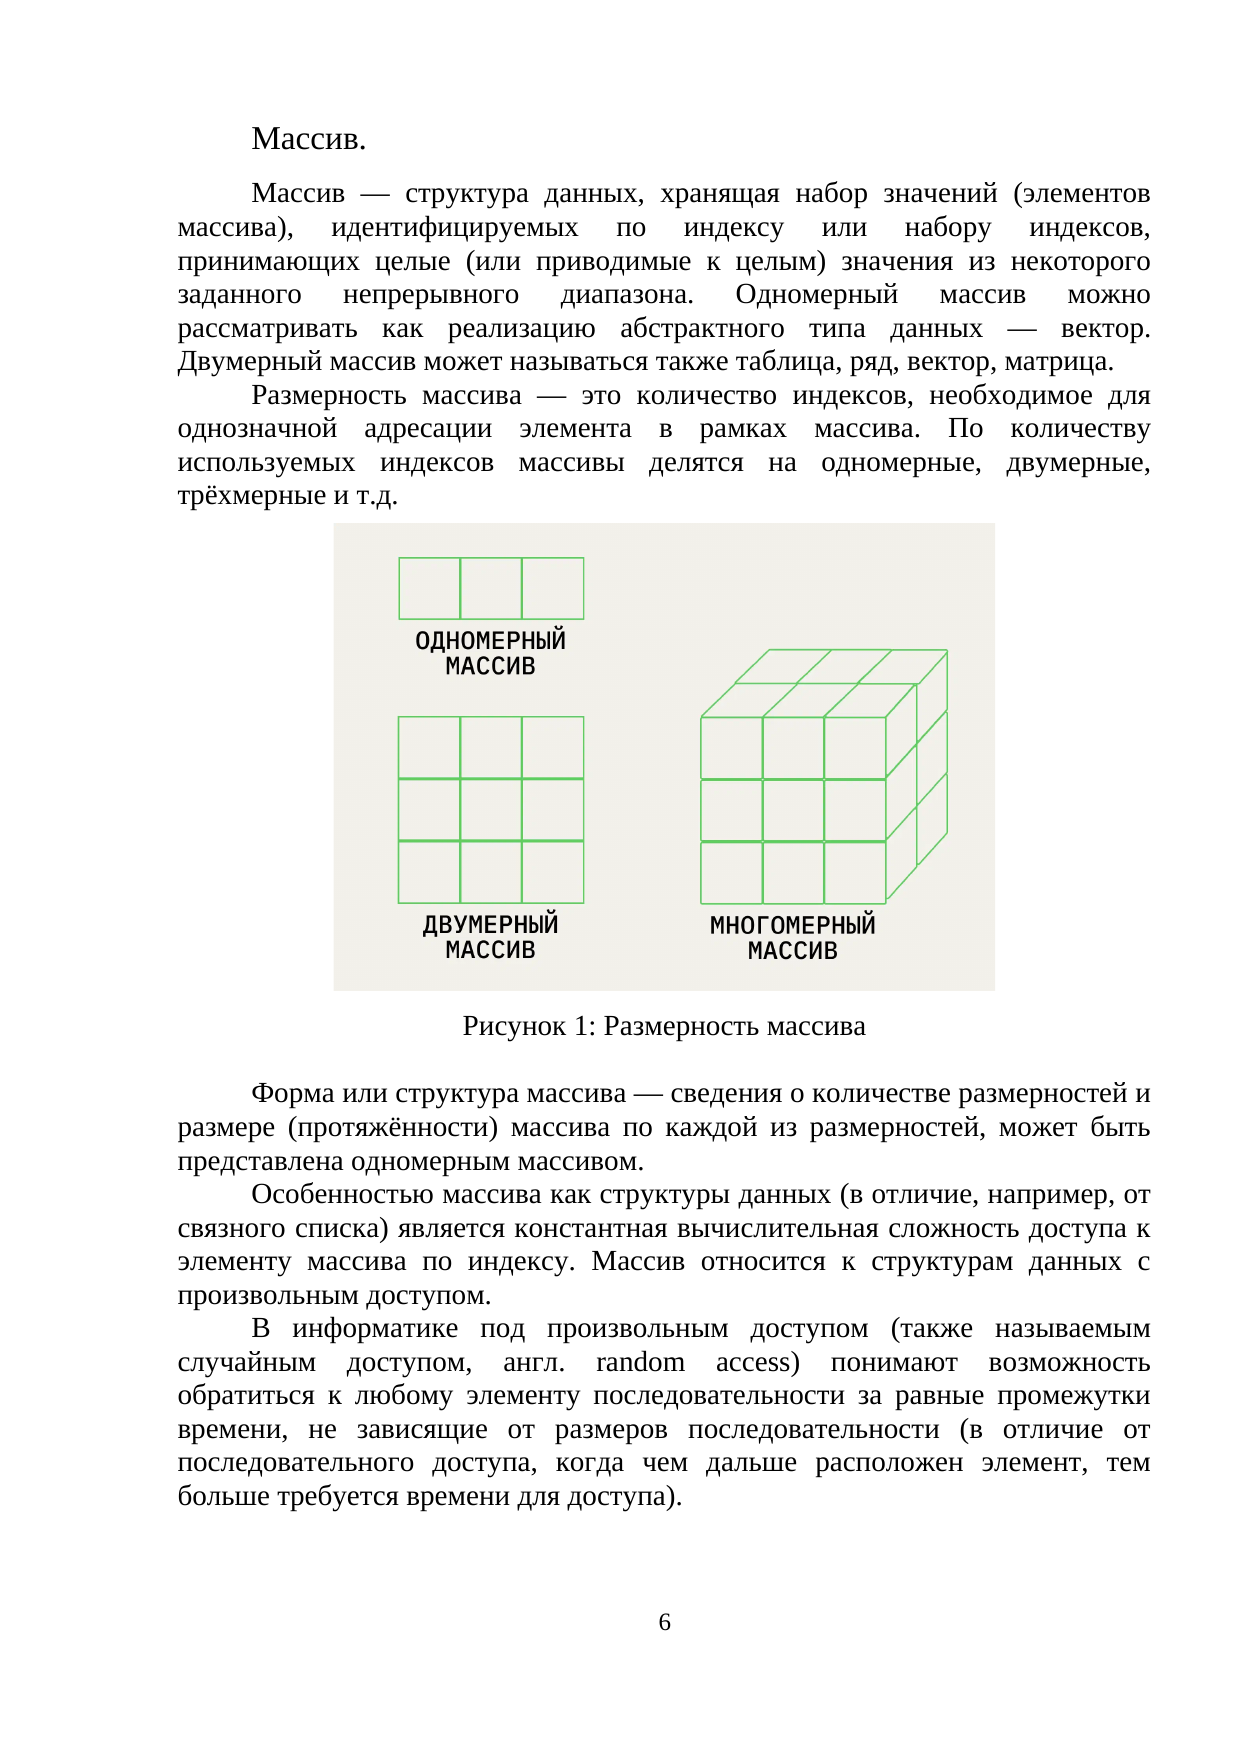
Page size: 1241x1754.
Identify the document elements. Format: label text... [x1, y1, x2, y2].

text Размерность массива — это количество индексов, необходимое для однозначной адресации элемента в рамках массива. По количеству используемых индексов массивы делятся на одномерные, двумерные, трёхмерные и т.д. [177, 377, 1152, 511]
text В информатике под произвольным доступом (также называемым случайным доступом, англ. random access) понимают возможность обратиться к любому элементу последовательности за равные промежутки времени, не зависящие от размеров последовательности (в отличие от последовательного доступа, когда чем дальше расположен элемент, тем больше требуется времени для доступа). [177, 1310, 1152, 1512]
text Массив — структура данных, хранящая набор значений (элементов массива), идентифицируемых по индексу или набору индексов, принимающих целые (или приводимые к целым) значения из некоторого заданного непрерывного диапазона. Одномерный массив можно рассматривать как реализацию абстрактного типа данных — вектор. Двумерный массив может называться также таблица, ряд, вектор, матрица. [177, 176, 1152, 377]
text Форма или структура массива — сведения о количестве размерностей и размере (протяжённости) массива по каждой из размерностей, может быть представлена одномерным массивом. [177, 1076, 1152, 1176]
picture [333, 523, 996, 991]
subtitle Массив. [177, 118, 1152, 156]
text Особенностью массива как структуры данных (в отличие, например, от связного списка) является константная вычислительная сложность доступа к элементу массива по индексу. Массив относится к структурам данных с произвольным доступом. [177, 1176, 1152, 1310]
text Рисунок 1: Размерность массива [334, 991, 995, 1042]
